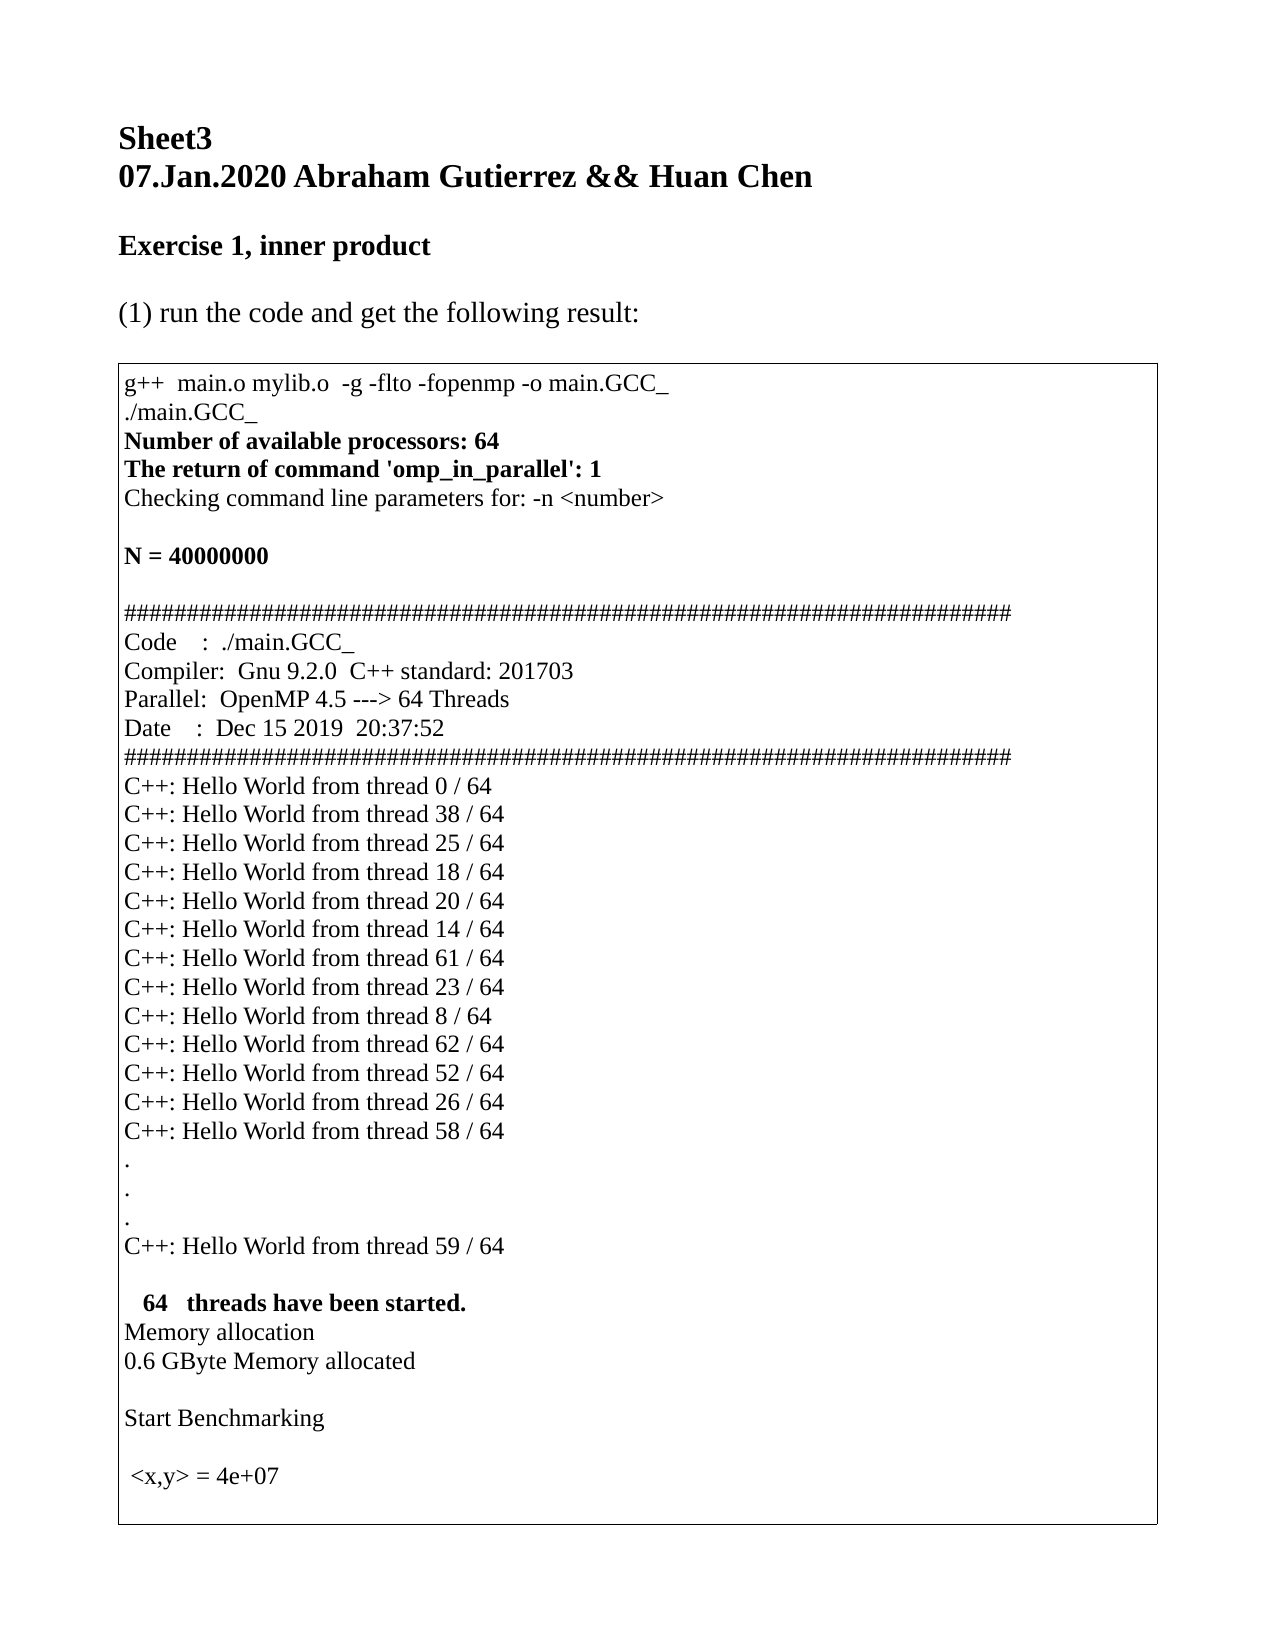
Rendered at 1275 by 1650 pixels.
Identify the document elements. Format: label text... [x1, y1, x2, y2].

text Sheet3 [118, 118, 1157, 156]
text 07.Jan.2020 Abraham Gutierrez && Huan Chen [118, 156, 1157, 195]
text (1) run the code and get the following result: [118, 295, 1157, 329]
table_header g++ main.o mylib.o -g -flto -fopenmp -o main.GCC_ ./main.GCC_ Number of available processors: 64 The return of command 'omp_in_parallel': 1 Checking command line parameters for: -n <number> N = 40000000 ####################################################################### Code : ./main.GCC_ Compiler: Gnu 9.2.0 C++ standard: 201703 Parallel: OpenMP 4.5 ---> 64 Threads Date : Dec 15 2019 20:37:52 ####################################################################### C++: Hello World from thread 0 / 64 C++: Hello World from thread 38 / 64 C++: Hello World from thread 25 / 64 C++: Hello World from thread 18 / 64 C++: Hello World from thread 20 / 64 C++: Hello World from thread 14 / 64 C++: Hello World from thread 61 / 64 C++: Hello World from thread 23 / 64 C++: Hello World from thread 8 / 64 C++: Hello World from thread 62 / 64 C++: Hello World from thread 52 / 64 C++: Hello World from thread 26 / 64 C++: Hello World from thread 58 / 64 . . . C++: Hello World from thread 59 / 64 64 threads have been started. Memory allocation 0.6 GByte Memory allocated Start Benchmarking <x,y> = 4e+07 [119, 364, 1157, 1524]
text Exercise 1, inner product [118, 228, 1157, 262]
